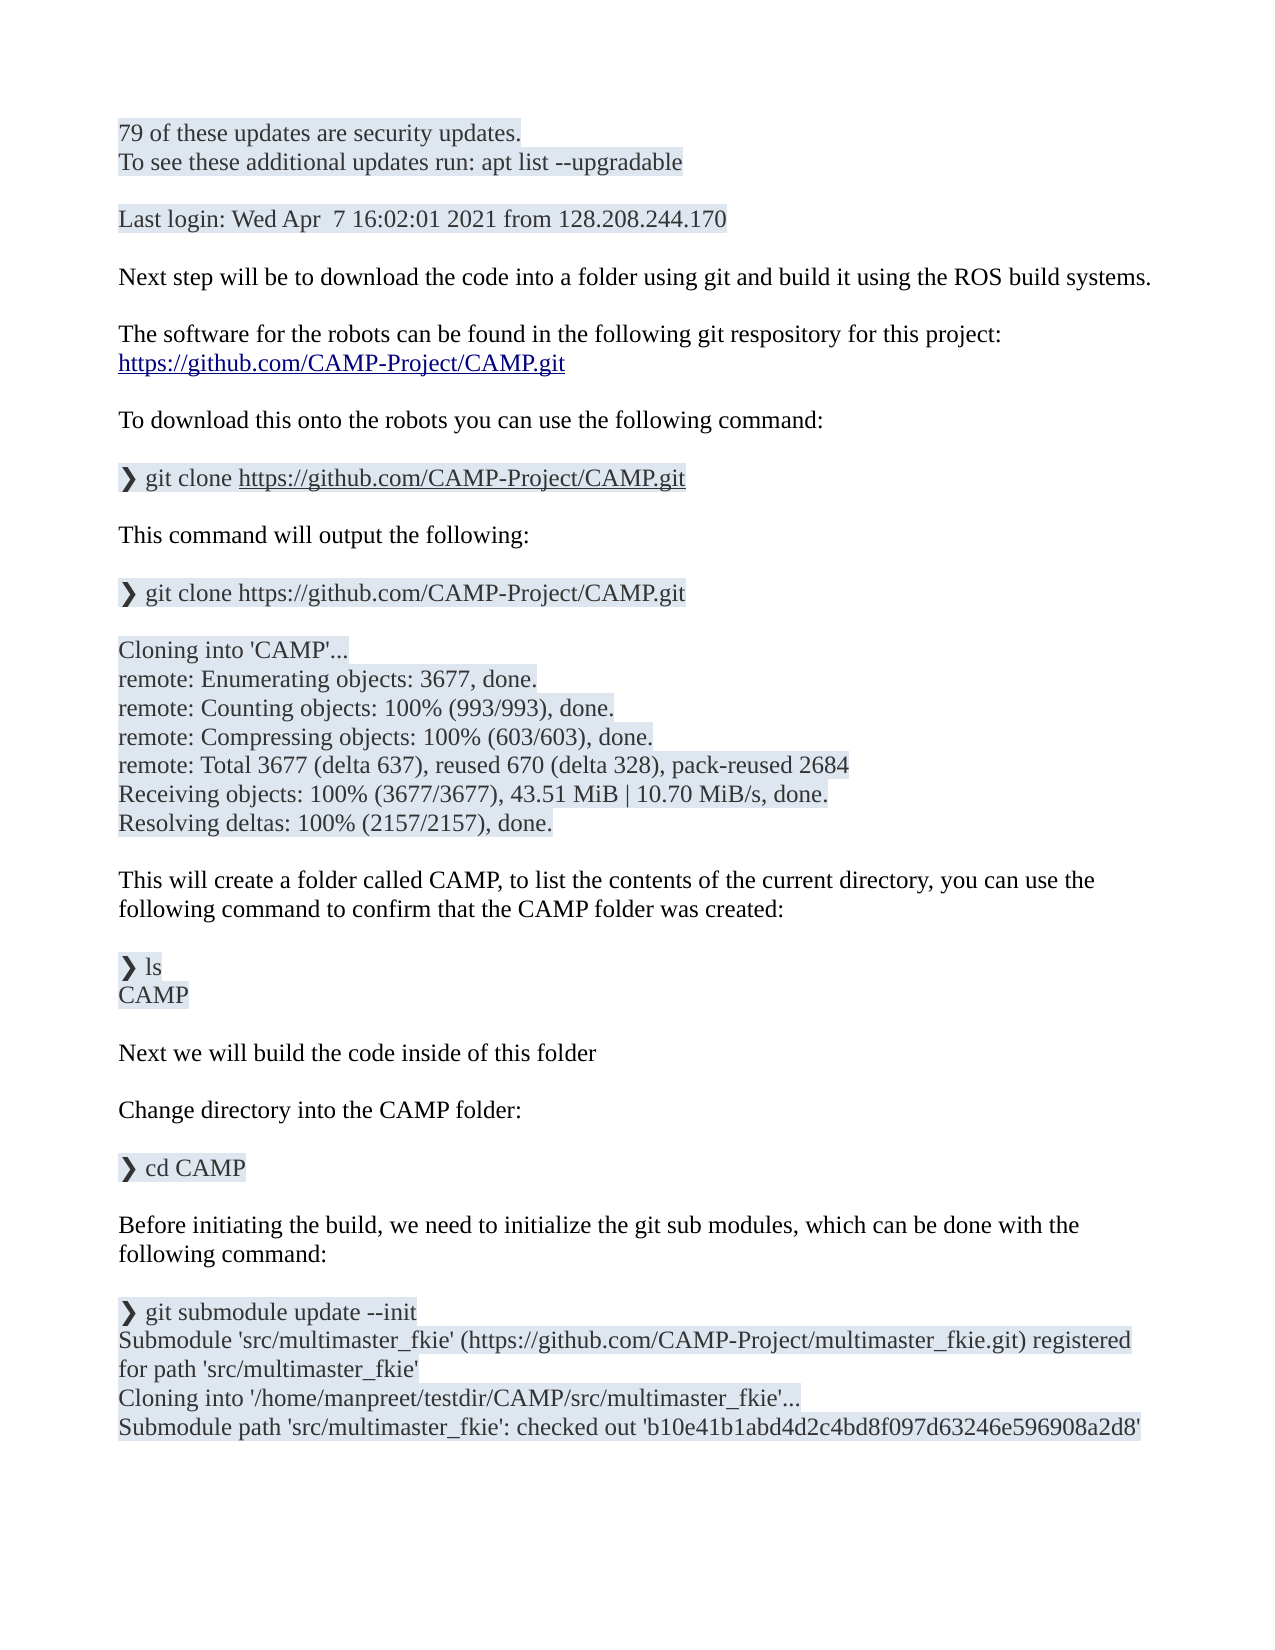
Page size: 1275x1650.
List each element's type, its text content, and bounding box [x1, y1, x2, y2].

text ❯ git clone https://github.com/CAMP-Project/CAMP.git [118, 578, 1157, 607]
text remote: Total 3677 (delta 637), reused 670 (delta 328), pack-reused 2684 [118, 751, 1157, 779]
text This will create a folder called CAMP, to list the contents of the current directory, you can use the following command to confirm that the CAMP folder was created: [118, 866, 1157, 923]
text Change directory into the CAMP folder: [118, 1096, 1157, 1124]
text Before initiating the build, we need to initialize the git sub modules, which can be done with the following command: [118, 1211, 1157, 1268]
text Submodule path 'src/multimaster_fkie': checked out 'b10e41b1abd4d2c4bd8f097d63246e596908a2d8' [118, 1412, 1157, 1441]
text 79 of these updates are security updates. [118, 118, 1157, 147]
text Cloning into 'CAMP'... [118, 636, 1157, 664]
text This command will output the following: [118, 521, 1157, 549]
text Submodule 'src/multimaster_fkie' (https://github.com/CAMP-Project/multimaster_fkie.git) registered for path 'src/multimaster_fkie' [118, 1326, 1157, 1383]
text Resolving deltas: 100% (2157/2157), done. [118, 808, 1157, 837]
text Cloning into '/home/manpreet/testdir/CAMP/src/multimaster_fkie'... [118, 1383, 1157, 1412]
text Next step will be to download the code into a folder using git and build it using the ROS build systems. [118, 262, 1157, 291]
text To download this onto the robots you can use the following command: [118, 406, 1157, 434]
text Receiving objects: 100% (3677/3677), 43.51 MiB | 10.70 MiB/s, done. [118, 779, 1157, 808]
text remote: Counting objects: 100% (993/993), done. [118, 693, 1157, 722]
text ❯ git clone https://github.com/CAMP-Project/CAMP.git [118, 463, 1157, 492]
text ❯ cd CAMP [118, 1153, 1157, 1182]
text CAMP [118, 981, 1157, 1009]
text remote: Compressing objects: 100% (603/603), done. [118, 722, 1157, 751]
text To see these additional updates run: apt list --upgradable [118, 147, 1157, 176]
text Next we will build the code inside of this folder [118, 1038, 1157, 1067]
text https://github.com/CAMP-Project/CAMP.git [118, 348, 1157, 377]
text ❯ git submodule update --init [118, 1297, 1157, 1326]
text ❯ ls [118, 952, 1157, 981]
text The software for the robots can be found in the following git respository for this project: [118, 319, 1157, 348]
text Last login: Wed Apr 7 16:02:01 2021 from 128.208.244.170 [118, 204, 1157, 233]
text remote: Enumerating objects: 3677, done. [118, 664, 1157, 693]
